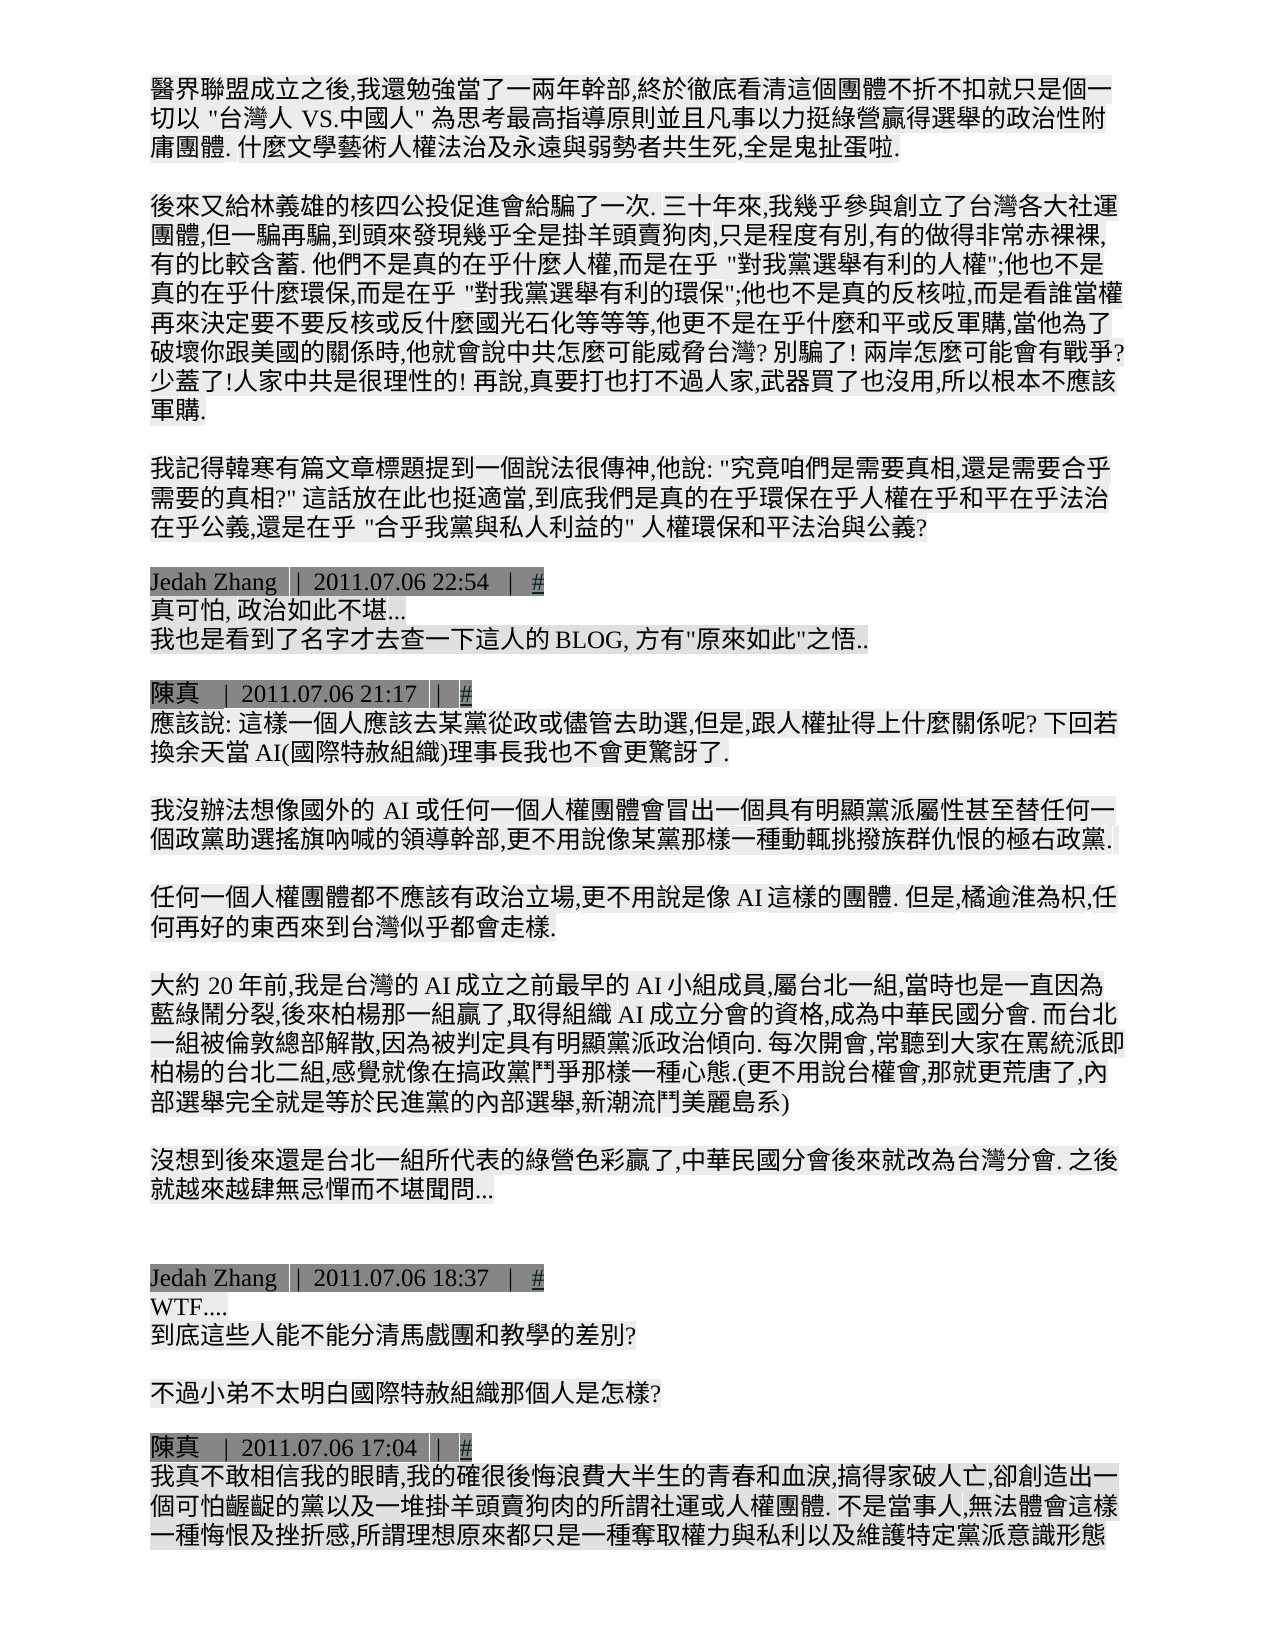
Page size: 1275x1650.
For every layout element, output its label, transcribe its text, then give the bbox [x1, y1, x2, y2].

text Jedah Zhang | 2011.07.06 18:37 | # [150, 1263, 1125, 1292]
text 應該說: 這樣一個人應該去某黨從政或儘管去助選,但是,跟人權扯得上什麼關係呢? 下回若換余天當AI(國際特赦組織)理事長我也不會更驚訝了. 我沒辦法想像國外的 AI 或任何一個人權團體會冒出一個具有明顯黨派屬性甚至替任何一個政黨助選搖旗吶喊的領導幹部,更不用說像某黨那樣一種動輒挑撥族群仇恨的極右政黨. 任何一個人權團體都不應該有政治立場,更不用說是像AI這樣的團體. 但是,橘逾淮為枳,任何再好的東西來到台灣似乎都會走樣. 大約 20年前,我是台灣的AI成立之前最早的AI小組成員,屬台北一組,當時也是一直因為藍綠鬧分裂,後來柏楊那一組贏了,取得組織AI成立分會的資格,成為中華民國分會. 而台北一組被倫敦總部解散,因為被判定具有明顯黨派政治傾向. 每次開會,常聽到大家在罵統派即柏楊的台北二組,感覺就像在搞政黨鬥爭那樣一種心態.(更不用說台權會,那就更荒唐了,內部選舉完全就是等於民進黨的內部選舉,新潮流鬥美麗島系) 沒想到後來還是台北一組所代表的綠營色彩贏了,中華民國分會後來就改為台灣分會. 之後就越來越肆無忌憚而不堪聞問... [150, 709, 1125, 1204]
text 陳真 | 2011.07.06 17:04 | # [150, 1433, 1125, 1462]
text WTF.... 到底這些人能不能分清馬戲團和教學的差別? 不過小弟不太明白國際特赦組織那個人是怎樣? [150, 1292, 1125, 1408]
text 陳真 | 2011.07.06 21:17 | # [150, 679, 1125, 709]
text 真可怕, 政治如此不堪... 我也是看到了名字才去查一下這人的BLOG, 方有"原來如此"之悟.. [150, 596, 1125, 654]
text 我真不敢相信我的眼睛,我的確很後悔浪費大半生的青春和血淚,搞得家破人亡,卻創造出一個可怕齷齪的黨以及一堆掛羊頭賣狗肉的所謂社運或人權團體. 不是當事人,無法體會這樣一種悔恨及挫折感,所謂理想原來都只是一種奪取權力與私利以及維護特定黨派意識形態 [150, 1462, 1125, 1550]
text 醫界聯盟成立之後,我還勉強當了一兩年幹部,終於徹底看清這個團體不折不扣就只是個一切以 "台灣人 VS.中國人" 為思考最高指導原則並且凡事以力挺綠營贏得選舉的政治性附庸團體. 什麼文學藝術人權法治及永遠與弱勢者共生死,全是鬼扯蛋啦. 後來又給林義雄的核四公投促進會給騙了一次. 三十年來,我幾乎參與創立了台灣各大社運團體,但一騙再騙,到頭來發現幾乎全是掛羊頭賣狗肉,只是程度有別,有的做得非常赤裸裸,有的比較含蓄. 他們不是真的在乎什麼人權,而是在乎 "對我黨選舉有利的人權";他也不是真的在乎什麼環保,而是在乎 "對我黨選舉有利的環保";他也不是真的反核啦,而是看誰當權再來決定要不要反核或反什麼國光石化等等等,他更不是在乎什麼和平或反軍購,當他為了破壞你跟美國的關係時,他就會說中共怎麼可能威脅台灣? 別騙了! 兩岸怎麼可能會有戰爭? 少蓋了!人家中共是很理性的! 再說,真要打也打不過人家,武器買了也沒用,所以根本不應該軍購. 我記得韓寒有篇文章標題提到一個說法很傳神,他說: "究竟咱們是需要真相,還是需要合乎需要的真相?" 這話放在此也挺適當,到底我們是真的在乎環保在乎人權在乎和平在乎法治在乎公義,還是在乎 "合乎我黨與私人利益的" 人權環保和平法治與公義? [150, 75, 1125, 542]
text Jedah Zhang | 2011.07.06 22:54 | # [150, 567, 1125, 596]
